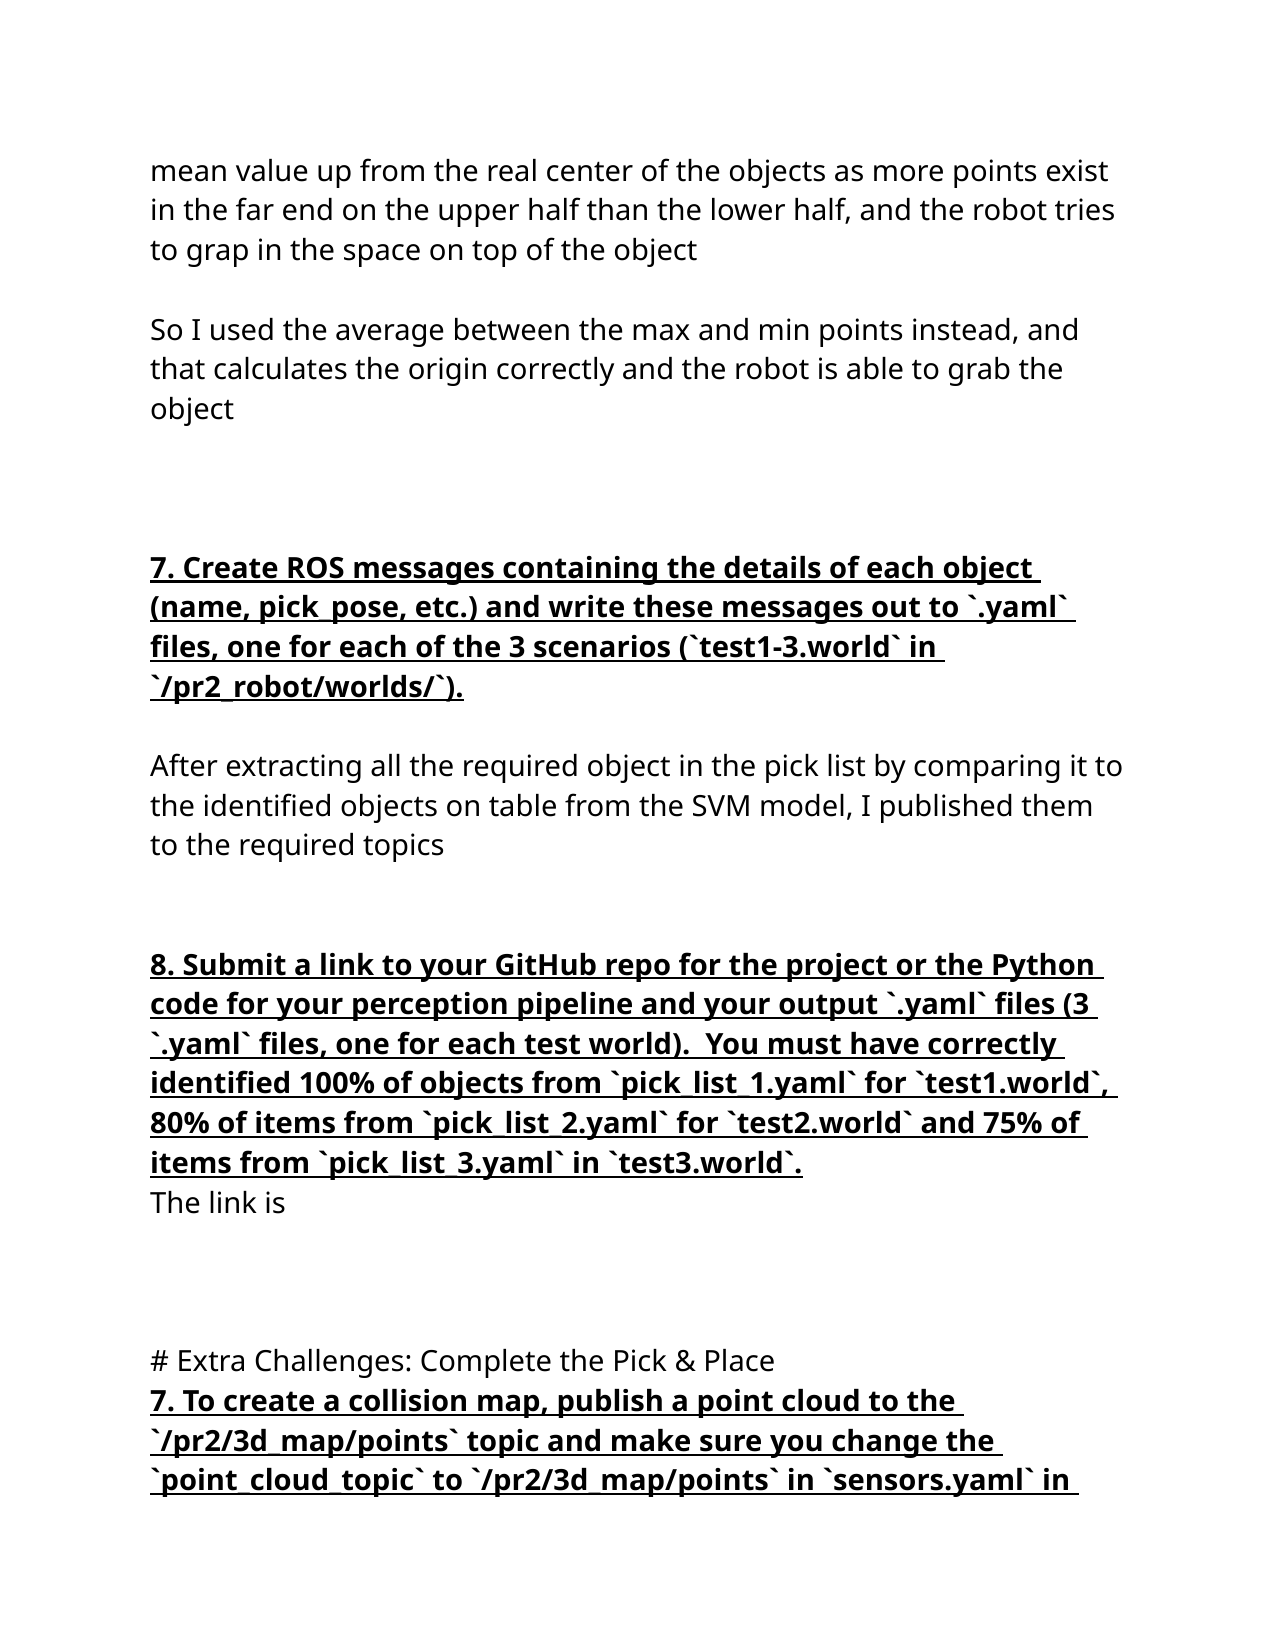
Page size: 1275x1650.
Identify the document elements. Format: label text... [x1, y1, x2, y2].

text 8. Submit a link to your GitHub repo for the project or the Python code for your perception pipeline and your output `.yaml` files (3 `.yaml` files, one for each test world). You must have correctly identified 100% of objects from `pick_list_1.yaml` for `test1.world`, 80% of items from `pick_list_2.yaml` for `test2.world` and 75% of items from `pick_list_3.yaml` in `test3.world`. [150, 944, 1125, 1182]
text The link is [150, 1182, 1125, 1222]
text # Extra Challenges: Complete the Pick & Place [150, 1341, 1125, 1380]
text mean value up from the real center of the objects as more points exist in the far end on the upper half than the lower half, and the robot tries to grap in the space on top of the object [150, 150, 1125, 269]
text 7. To create a collision map, publish a point cloud to the `/pr2/3d_map/points` topic and make sure you change the `point_cloud_topic` to `/pr2/3d_map/points` in `sensors.yaml` in [150, 1380, 1125, 1499]
text After extracting all the required object in the pick list by comparing it to the identified objects on table from the SVM model, I published them to the required topics [150, 745, 1125, 864]
text 7. Create ROS messages containing the details of each object (name, pick_pose, etc.) and write these messages out to `.yaml` files, one for each of the 3 scenarios (`test1-3.world` in `/pr2_robot/worlds/`). [150, 547, 1125, 706]
text So I used the average between the max and min points instead, and that calculates the origin correctly and the robot is able to grab the object [150, 309, 1125, 428]
